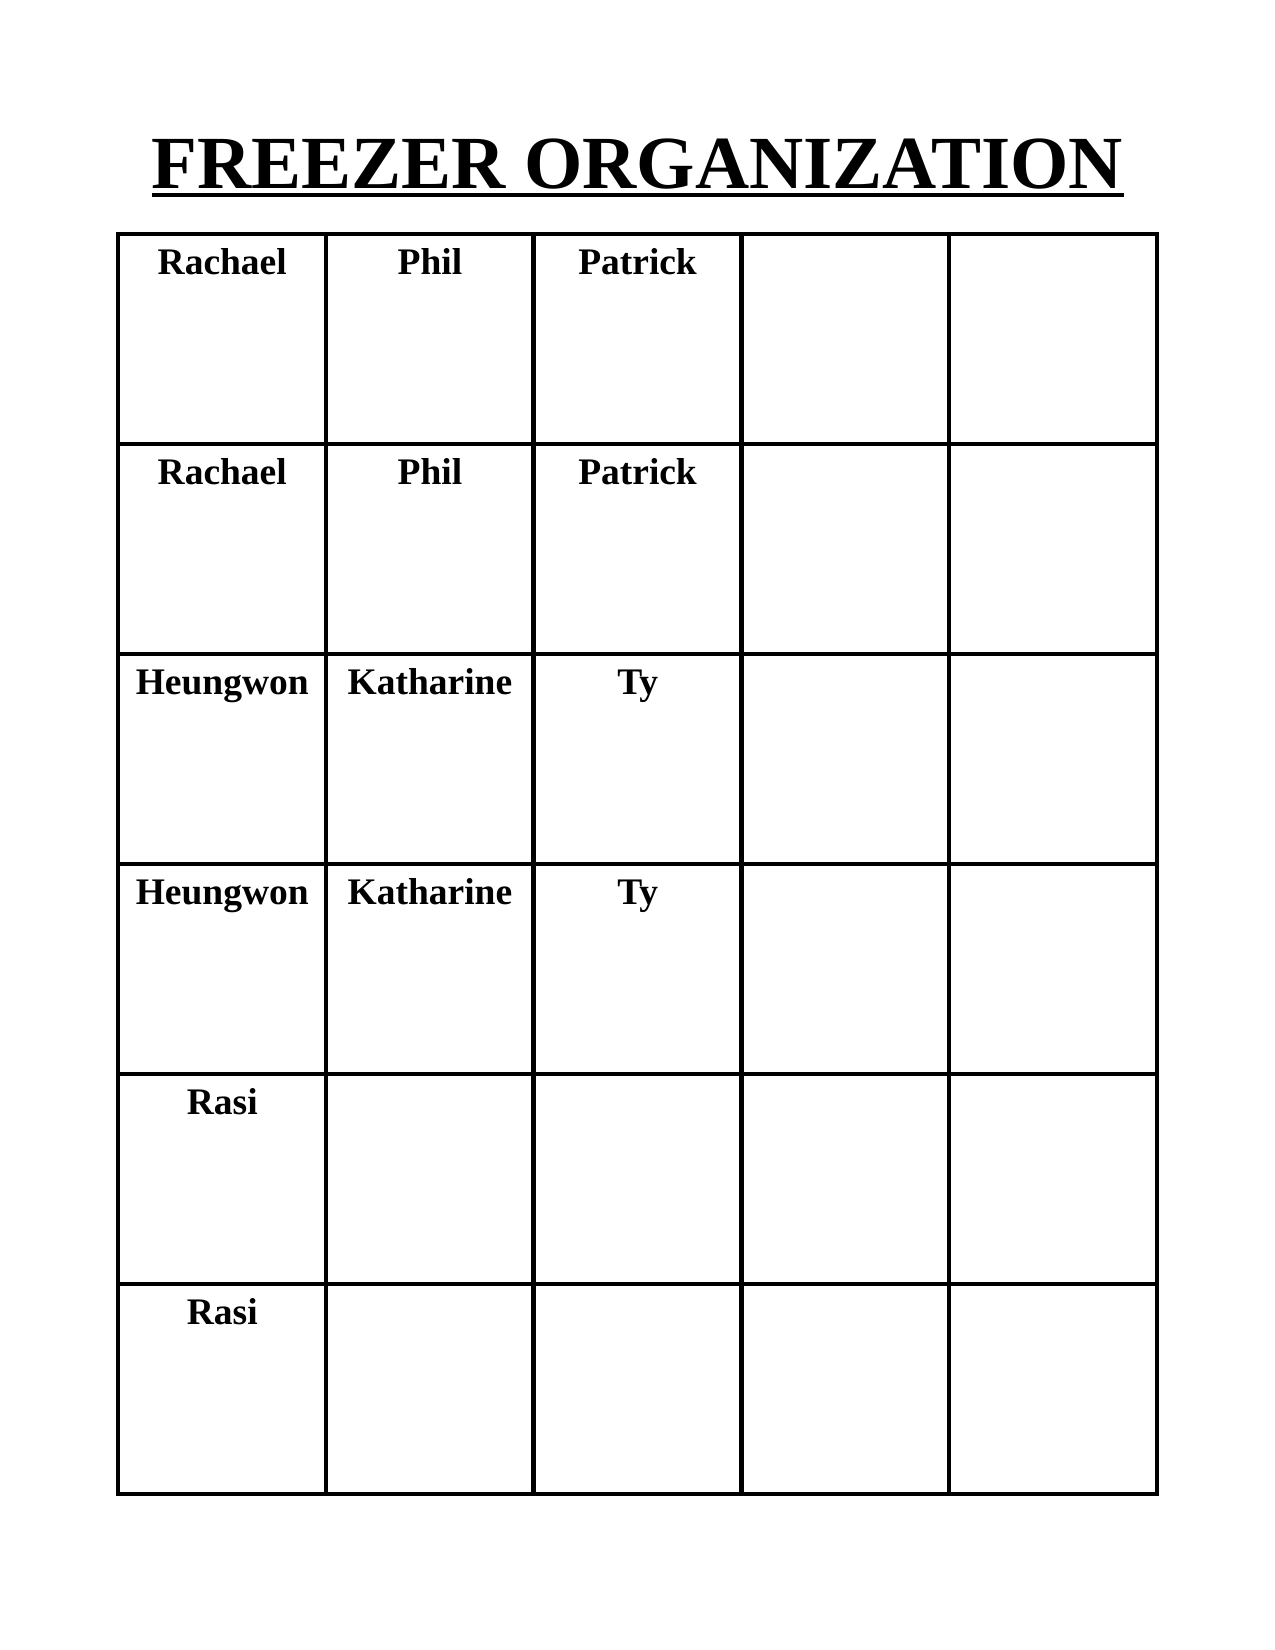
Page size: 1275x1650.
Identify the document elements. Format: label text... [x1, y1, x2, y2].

table_cell Rasi [120, 1286, 324, 1492]
table_cell Katharine [328, 656, 531, 862]
table_cell Ty [536, 866, 739, 1072]
table_cell [744, 446, 947, 652]
table_cell [744, 866, 947, 1072]
table_cell [951, 446, 1155, 652]
table_cell [951, 656, 1155, 862]
table_cell Ty [536, 656, 739, 862]
table_header [744, 236, 947, 442]
table_cell Heungwon [120, 866, 324, 1072]
table_cell Patrick [536, 446, 739, 652]
table_cell [536, 1286, 739, 1492]
text FREEZER ORGANIZATION [118, 118, 1157, 204]
table_cell Phil [328, 446, 531, 652]
table_header Rachael [120, 236, 324, 442]
table_header [951, 236, 1155, 442]
table_cell [328, 1076, 531, 1282]
table_cell Rasi [120, 1076, 324, 1282]
table_cell [744, 1076, 947, 1282]
table_cell [328, 1286, 531, 1492]
table_header Phil [328, 236, 531, 442]
table_cell [744, 656, 947, 862]
table_cell [951, 1076, 1155, 1282]
table_cell Heungwon [120, 656, 324, 862]
table_cell [951, 866, 1155, 1072]
table_cell [744, 1286, 947, 1492]
table_cell Rachael [120, 446, 324, 652]
table_header Patrick [536, 236, 739, 442]
table_cell [536, 1076, 739, 1282]
table_cell [951, 1286, 1155, 1492]
table_cell Katharine [328, 866, 531, 1072]
